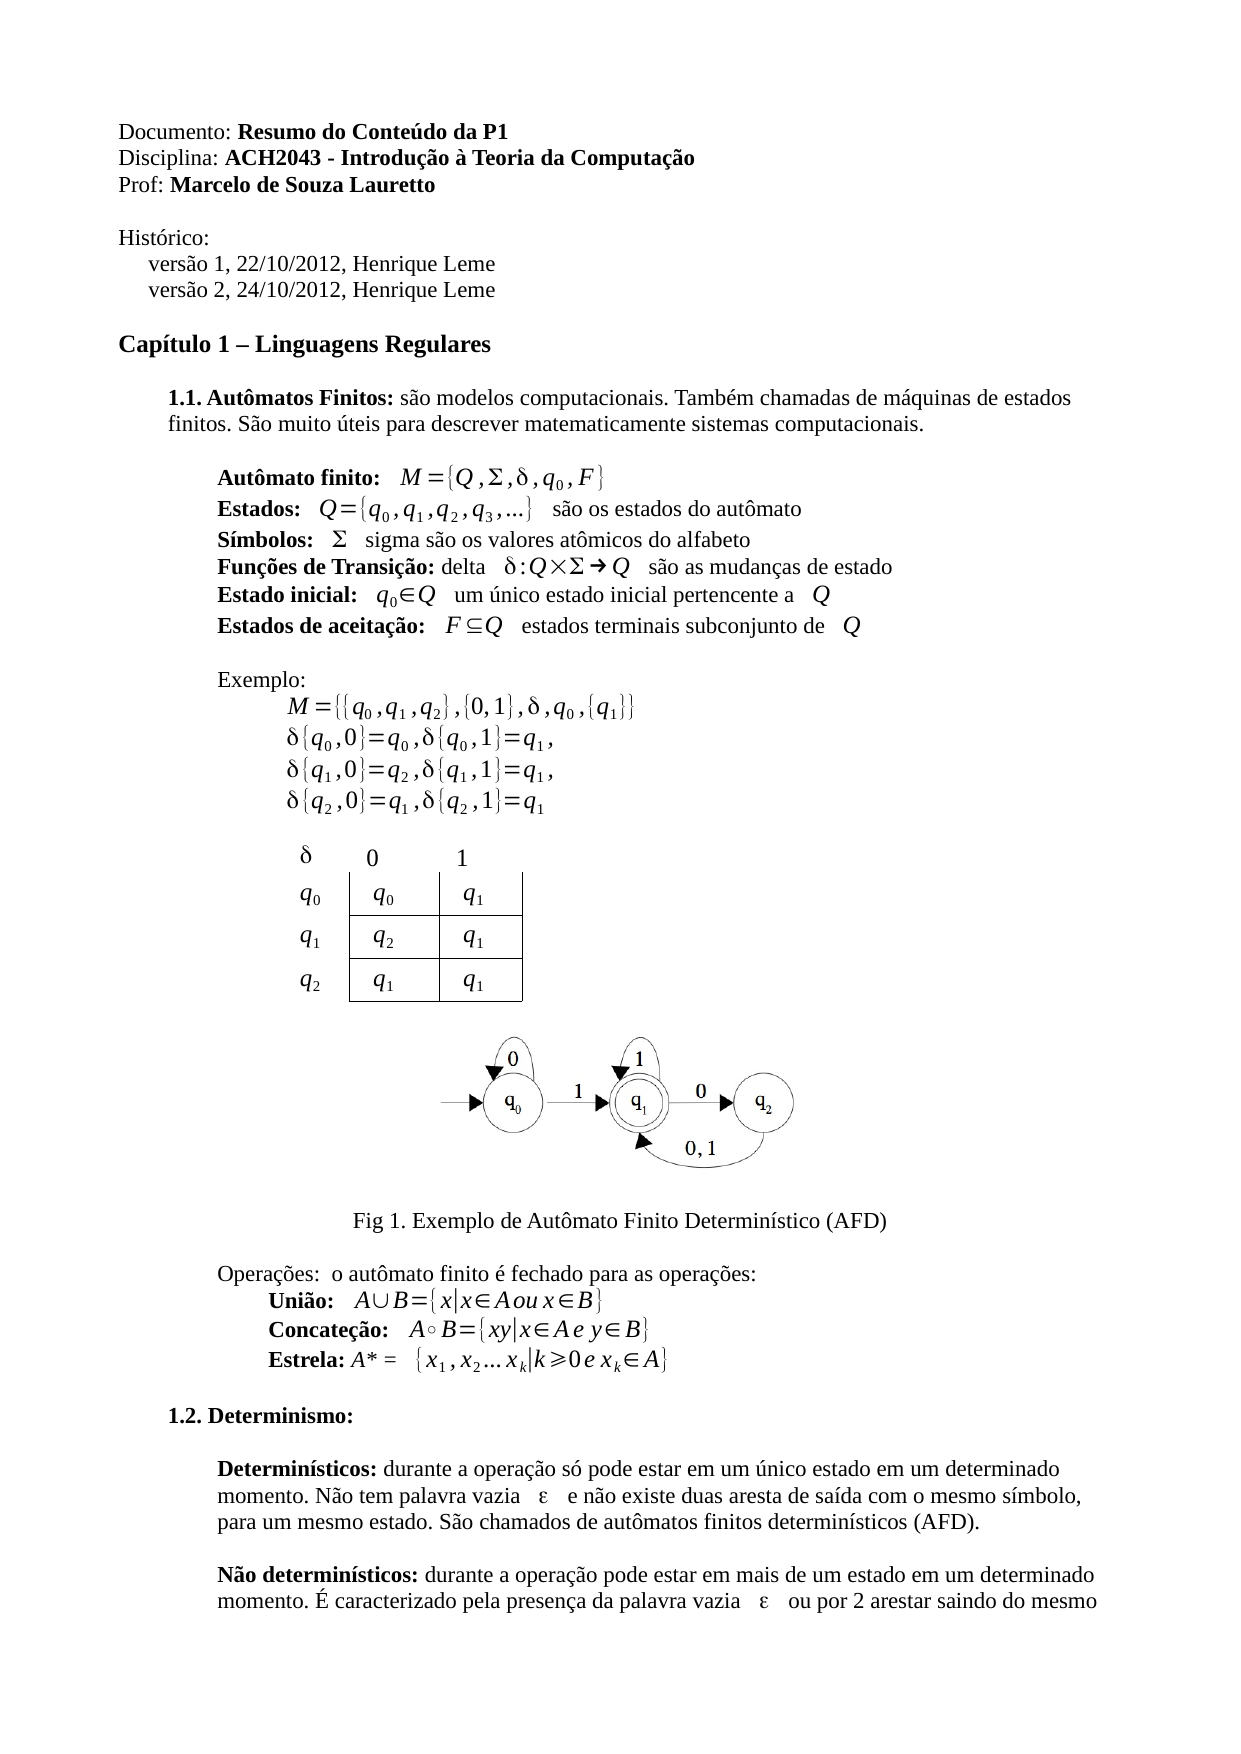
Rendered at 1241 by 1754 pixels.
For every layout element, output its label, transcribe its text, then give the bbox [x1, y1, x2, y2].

table_cell [440, 959, 522, 1001]
text versão 2, 24/10/2012, Henrique Leme [148, 276, 1122, 303]
table_header [281, 844, 349, 872]
table_cell [440, 872, 522, 915]
table_cell [350, 872, 439, 915]
text Símbolos:sigma são os valores atômicos do alfabeto [217, 526, 1122, 552]
text Operações: o autômato finito é fechado para as operações: [217, 1260, 1122, 1286]
picture [431, 1027, 809, 1181]
text Estado inicial:um único estado inicial pertencente a [217, 580, 1122, 612]
text Determinísticos: durante a operação só pode estar em um único estado em um determinado momento. Não tem palavra vaziae não existe duas aresta de saída com o mesmo símbolo, para um mesmo estado. São chamados de autômatos finitos determinísticos (AFD). [217, 1455, 1122, 1534]
text Funções de Transição: deltasão as mudanças de estado [217, 552, 1122, 580]
text Estados:são os estados do autômato [217, 494, 1122, 526]
table_header [439, 844, 522, 872]
text Exemplo: [217, 666, 1122, 692]
text versão 1, 22/10/2012, Henrique Leme [148, 250, 1122, 276]
text Estados de aceitação:estados terminais subconjunto de [217, 612, 1122, 639]
text Disciplina: ACH2043 - Introdução à Teoria da Computação [118, 144, 1122, 171]
table_cell [440, 916, 522, 958]
table_header [349, 844, 439, 872]
text 1.2. Determinismo: [168, 1403, 1122, 1429]
table_cell [281, 872, 349, 915]
table_cell [281, 958, 349, 1001]
table_cell [281, 915, 349, 958]
table_cell [350, 959, 439, 1001]
text Autômato finito: [217, 463, 1122, 494]
text 1.1. Autômatos Finitos: são modelos computacionais. Também chamadas de máquinas de estados finitos. São muito úteis para descrever matematicamente sistemas computacionais. [168, 384, 1122, 437]
text Estrela: A* = [268, 1345, 1122, 1376]
text Capítulo 1 – Linguagens Regulares [118, 329, 1122, 358]
text Prof: Marcelo de Souza Lauretto [118, 171, 1122, 197]
text Concateção: [268, 1316, 1122, 1345]
table_cell [350, 916, 439, 958]
text Histórico: [118, 223, 1122, 250]
text União: [268, 1286, 1122, 1316]
text Não determinísticos: durante a operação pode estar em mais de um estado em um determinado momento. É caracterizado pela presença da palavra vaziaou por 2 arestar saindo do mesmo [217, 1561, 1122, 1613]
text Fig 1. Exemplo de Autômato Finito Determinístico (AFD) [118, 1207, 1122, 1234]
text Documento: Resumo do Conteúdo da P1 [118, 118, 1122, 144]
